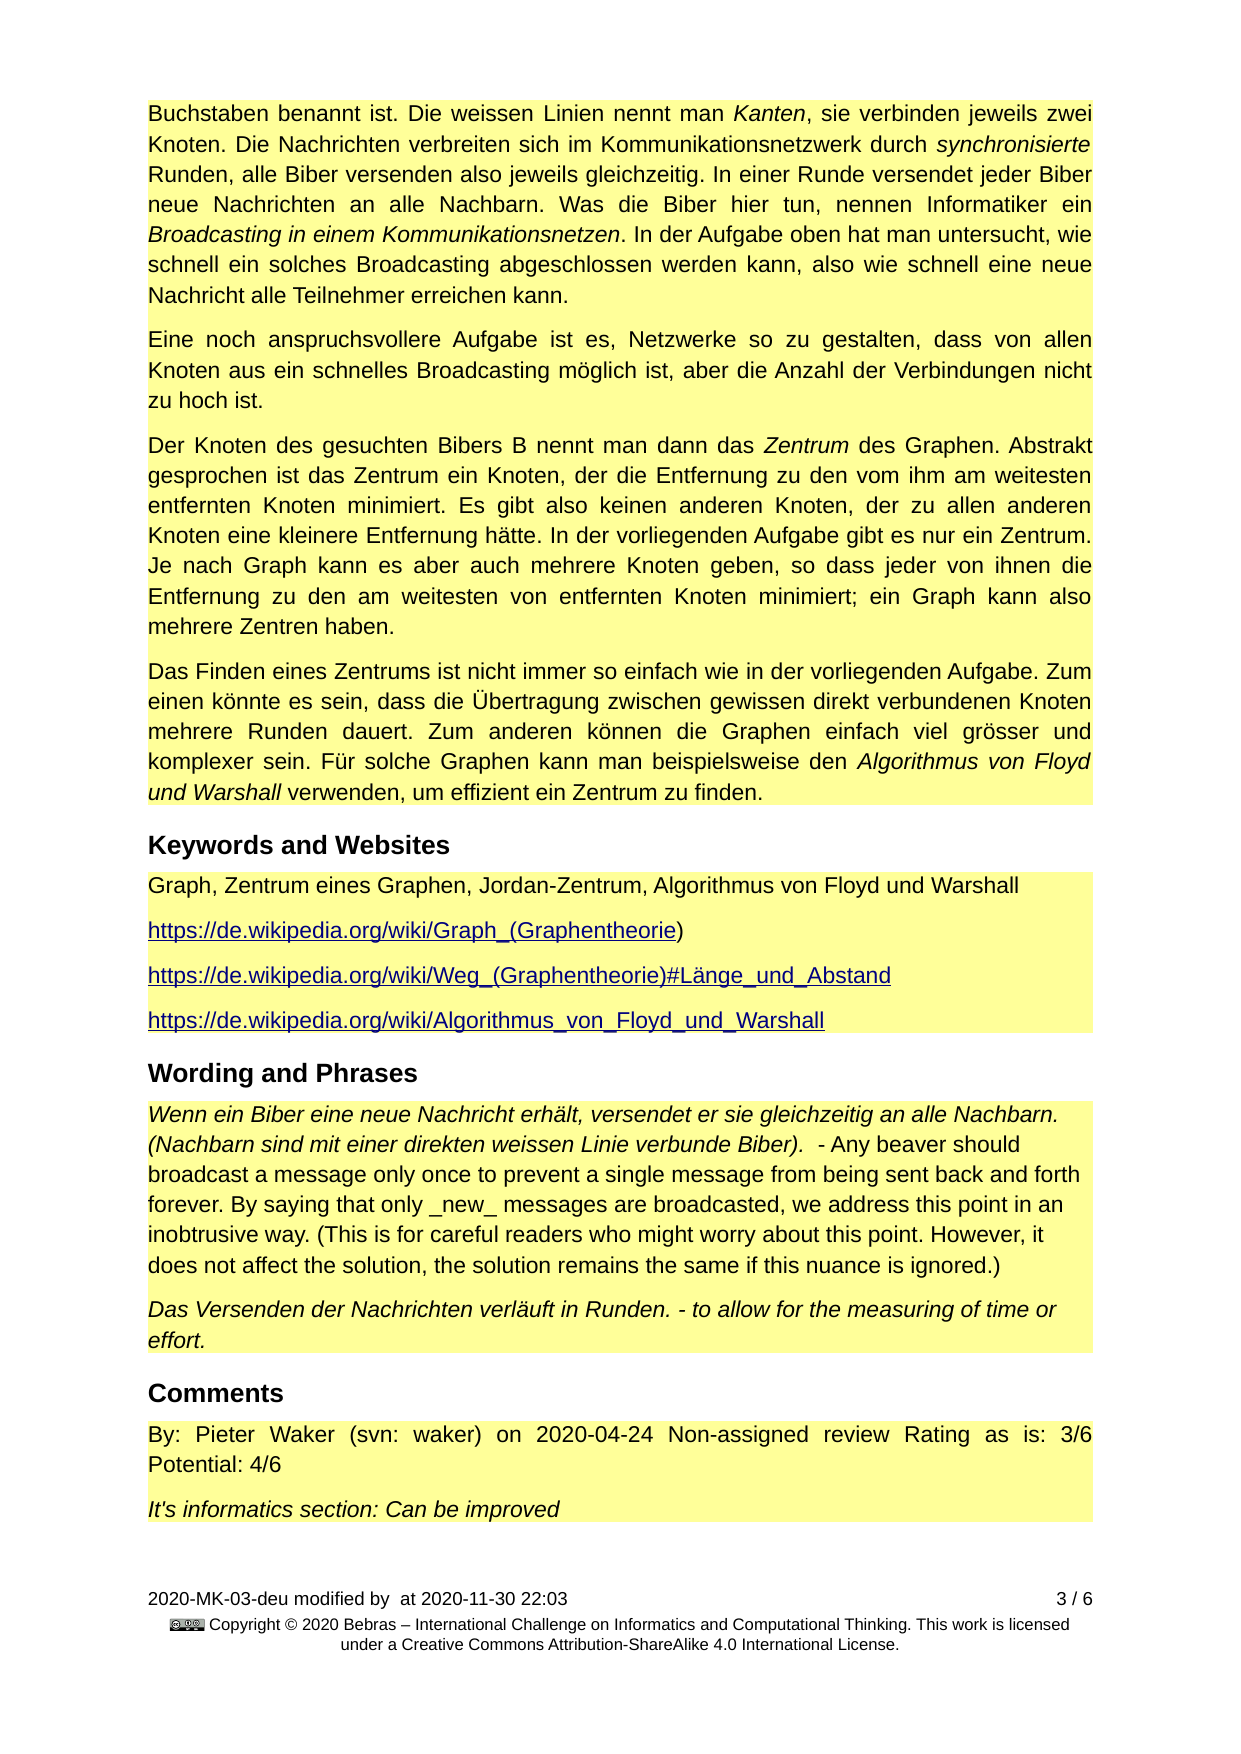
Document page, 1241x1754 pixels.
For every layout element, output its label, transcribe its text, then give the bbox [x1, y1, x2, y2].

text It's informatics section: Can be improved [148, 1496, 1093, 1522]
text Wenn ein Biber eine neue Nachricht erhält, versendet er sie gleichzeitig an alle Nachbarn. (Nachbarn sind mit einer direkten weissen Linie verbunde Biber). - Any beaver should broadcast a message only once to prevent a single message from being sent back and forth forever. By saying that only _new_ messages are broadcasted, we address this point in an inobtrusive way. (This is for careful readers who might worry about this point. However, it does not affect the solution, the solution remains the same if this nuance is ignored.) [148, 1101, 1093, 1278]
text https://de.wikipedia.org/wiki/Algorithmus_von_Floyd_und_Warshall [148, 1007, 1093, 1033]
subtitle Keywords and Websites [148, 829, 1093, 860]
text Der Knoten des gesuchten Bibers B nennt man dann das Zentrum des Graphen. Abstrakt gesprochen ist das Zentrum ein Knoten, der die Entfernung zu den vom ihm am weitesten entfernten Knoten minimiert. Es gibt also keinen anderen Knoten, der zu allen anderen Knoten eine kleinere Entfernung hätte. In der vorliegenden Aufgabe gibt es nur ein Zentrum. Je nach Graph kann es aber auch mehrere Knoten geben, so dass jeder von ihnen die Entfernung zu den am weitesten von entfernten Knoten minimiert; ein Graph kann also mehrere Zentren haben. [148, 432, 1093, 639]
subtitle Wording and Phrases [148, 1058, 1093, 1088]
text Buchstaben benannt ist. Die weissen Linien nennt man Kanten, sie verbinden jeweils zwei Knoten. Die Nachrichten verbreiten sich im Kommunikationsnetzwerk durch synchronisierte Runden, alle Biber versenden also jeweils gleichzeitig. In einer Runde versendet jeder Biber neue Nachrichten an alle Nachbarn. Was die Biber hier tun, nennen Informatiker ein Broadcasting in einem Kommunikationsnetzen. In der Aufgabe oben hat man untersucht, wie schnell ein solches Broadcasting abgeschlossen werden kann, also wie schnell eine neue Nachricht alle Teilnehmer erreichen kann. [148, 100, 1093, 308]
text https://de.wikipedia.org/wiki/Weg_(Graphentheorie)#Länge_und_Abstand [148, 962, 1093, 988]
text Das Finden eines Zentrums ist nicht immer so einfach wie in der vorliegenden Aufgabe. Zum einen könnte es sein, dass die Übertragung zwischen gewissen direkt verbundenen Knoten mehrere Runden dauert. Zum anderen können die Graphen einfach viel grösser und komplexer sein. Für solche Graphen kann man beispielsweise den Algorithmus von Floyd und Warshall verwenden, um effizient ein Zentrum zu finden. [148, 658, 1093, 805]
text Das Versenden der Nachrichten verläuft in Runden. - to allow for the measuring of time or effort. [148, 1296, 1093, 1353]
text https://de.wikipedia.org/wiki/Graph_(Graphentheorie) [148, 917, 1093, 943]
text Eine noch anspruchsvollere Aufgabe ist es, Netzwerke so zu gestalten, dass von allen Knoten aus ein schnelles Broadcasting möglich ist, aber die Anzahl der Verbindungen nicht zu hoch ist. [148, 326, 1093, 413]
text By: Pieter Waker (svn: waker) on 2020-04-24 Non-assigned review Rating as is: 3/6 Potential: 4/6 [148, 1421, 1093, 1477]
subtitle Comments [148, 1378, 1093, 1408]
text Graph, Zentrum eines Graphen, Jordan-Zentrum, Algorithmus von Floyd und Warshall [148, 872, 1093, 899]
